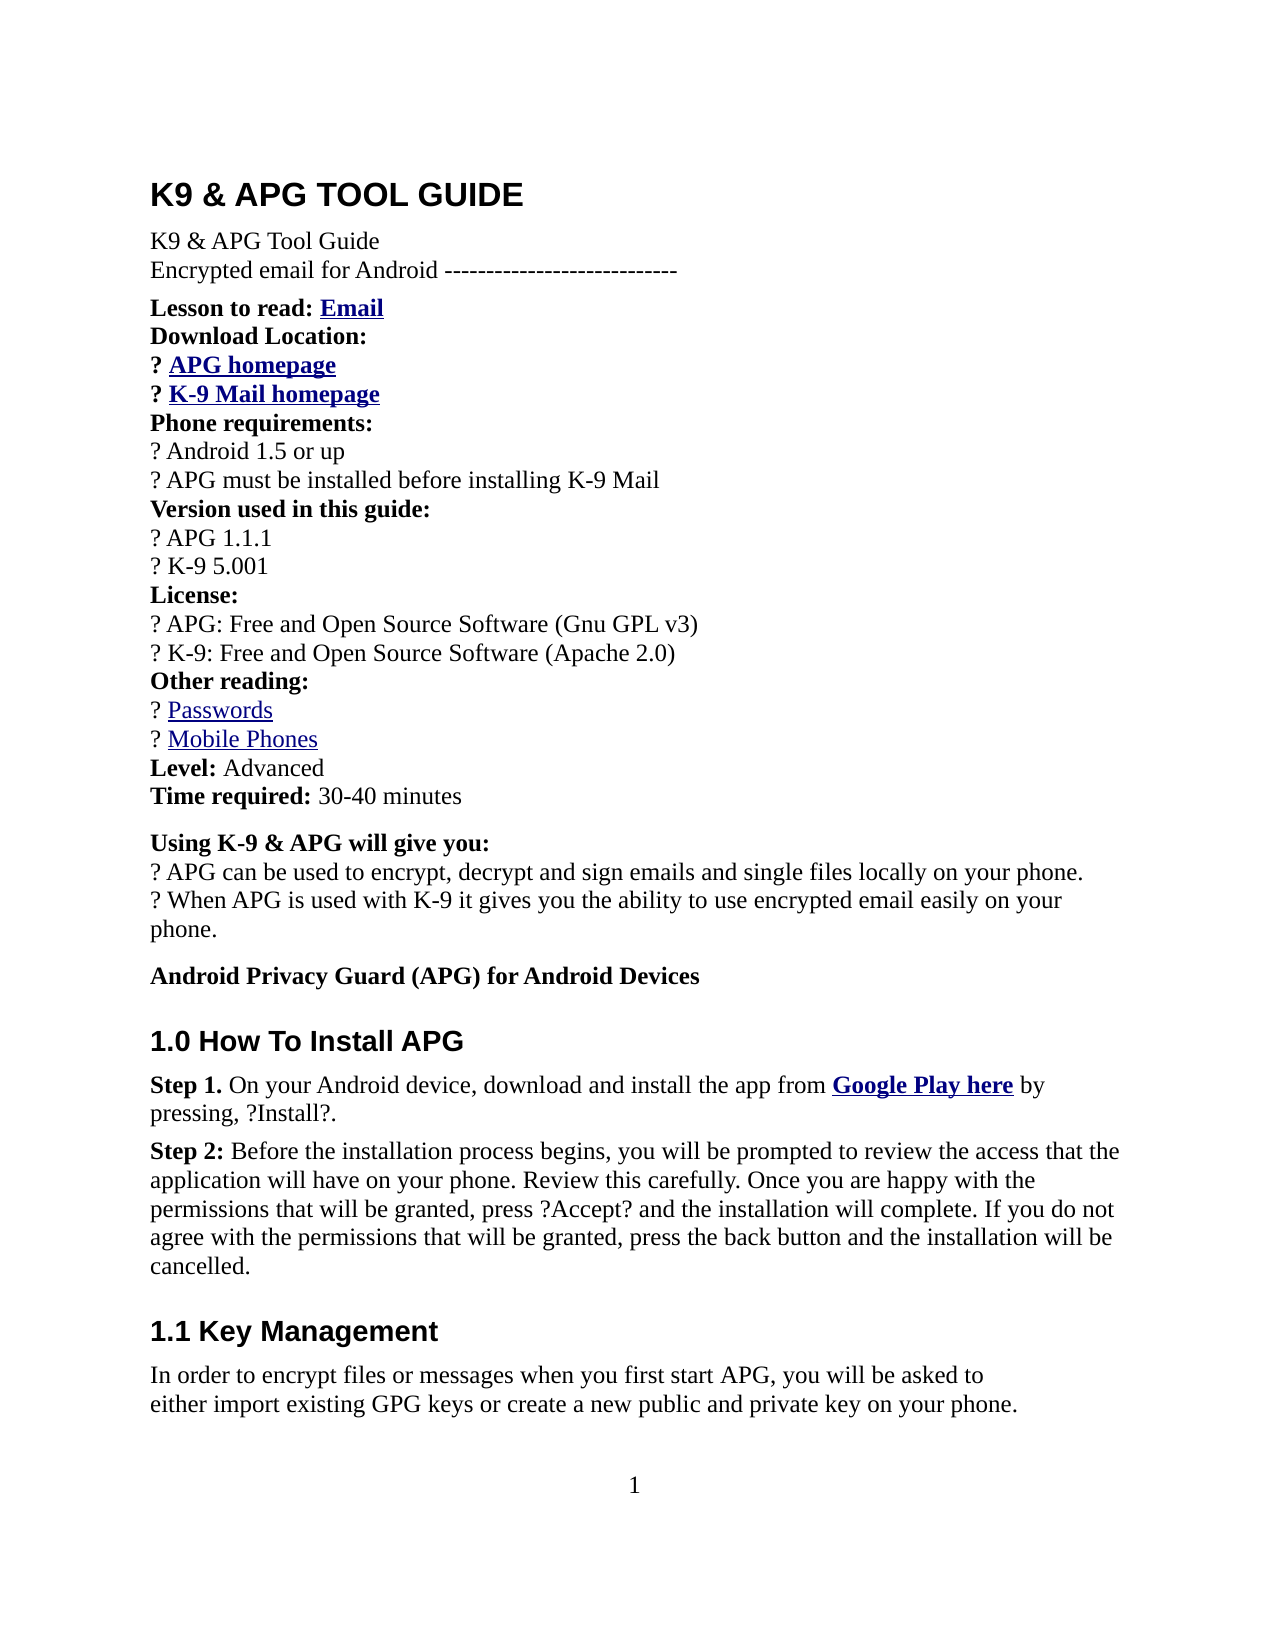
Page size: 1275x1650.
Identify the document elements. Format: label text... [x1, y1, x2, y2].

subtitle 1.0 How To Install APG [150, 1024, 1125, 1057]
text Step 2: Before the installation process begins, you will be prompted to review the access that the application will have on your phone. Review this carefully. Once you are happy with the permissions that will be granted, press ?Accept? and the installation will complete. If you do not agree with the permissions that will be granted, press the back button and the installation will be cancelled. [150, 1136, 1125, 1280]
text Lesson to read: Email Download Location: ? APG homepage ? K-9 Mail homepage Phone requirements: ? Android 1.5 or up ? APG must be installed before installing K-9 Mail Version used in this guide: ? APG 1.1.1 ? K-9 5.001 License: ? APG: Free and Open Source Software (Gnu GPL v3) ? K-9: Free and Open Source Software (Apache 2.0) Other reading: ? Passwords ? Mobile Phones Level: Advanced Time required: 30-40 minutes [150, 293, 1125, 810]
text Using K-9 & APG will give you: ? APG can be used to encrypt, decrypt and sign emails and single files locally on your phone. ? When APG is used with K-9 it gives you the ability to use encrypted email easily on your phone. [150, 828, 1125, 943]
text In order to encrypt files or messages when you first start APG, you will be asked to either import existing GPG keys or create a new public and private key on your phone. [150, 1360, 1125, 1417]
subtitle 1.1 Key Management [150, 1314, 1125, 1347]
subtitle K9 & APG TOOL GUIDE [150, 175, 1125, 214]
text Android Privacy Guard (APG) for Android Devices [150, 961, 1125, 990]
text K9 & APG Tool Guide Encrypted email for Android ---------------------------- [150, 226, 1125, 284]
text Step 1. On your Android device, download and install the app from Google Play here by pressing, ?Install?. [150, 1070, 1125, 1127]
